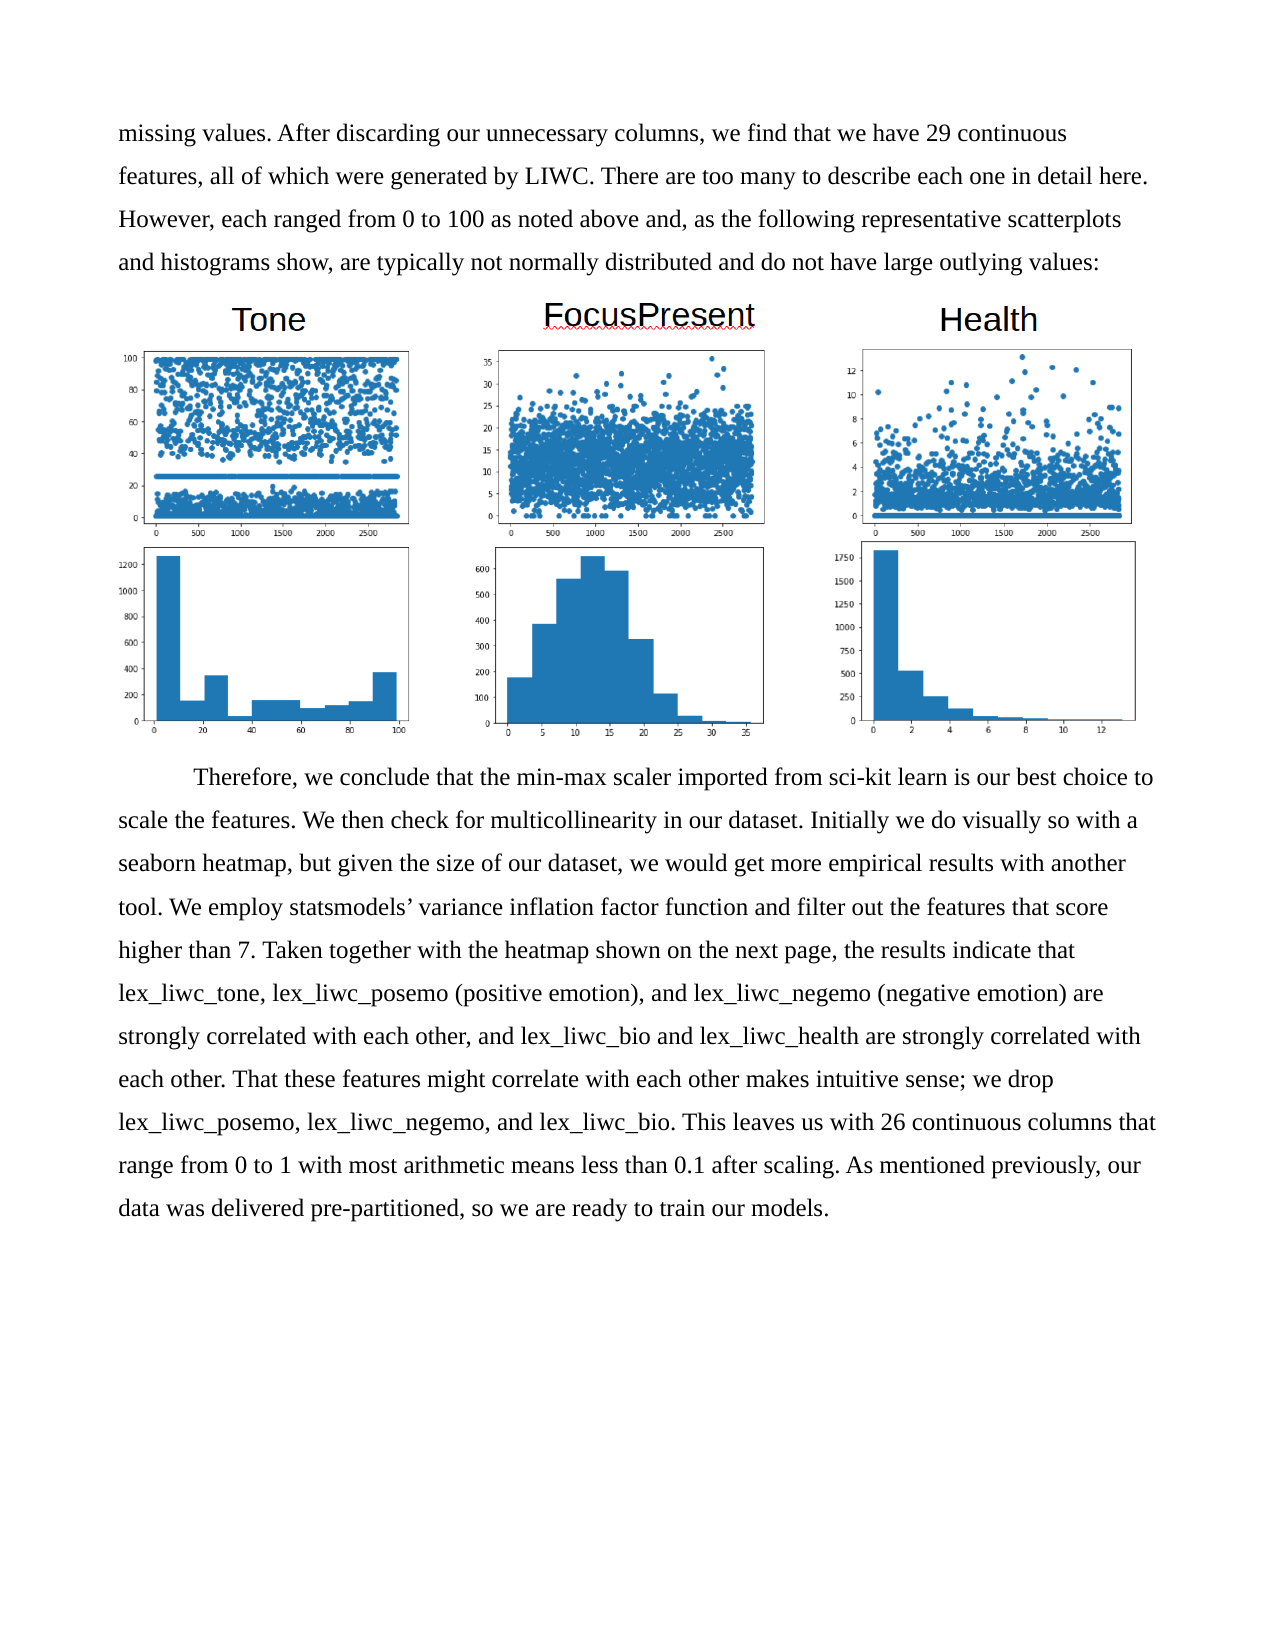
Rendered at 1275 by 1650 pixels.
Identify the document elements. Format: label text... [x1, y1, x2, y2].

picture [118, 290, 1157, 748]
text missing values. After discarding our unnecessary columns, we find that we have 29 continuous features, all of which were generated by LIWC. There are too many to describe each one in detail here. However, each ranged from 0 to 100 as noted above and, as the following representative scatterplots and histograms show, are typically not normally distributed and do not have large outlying values: [118, 118, 1157, 276]
text Therefore, we conclude that the min-max scaler imported from sci-kit learn is our best choice to scale the features. We then check for multicollinearity in our dataset. Initially we do visually so with a seaborn heatmap, but given the size of our dataset, we would get more empirical results with another tool. We employ statsmodels’ variance inflation factor function and filter out the features that score higher than 7. Taken together with the heatmap shown on the next page, the results indicate that lex_liwc_tone, lex_liwc_posemo (positive emotion), and lex_liwc_negemo (negative emotion) are strongly correlated with each other, and lex_liwc_bio and lex_liwc_health are strongly correlated with each other. That these features might correlate with each other makes intuitive sense; we drop lex_liwc_posemo, lex_liwc_negemo, and lex_liwc_bio. This leaves us with 26 continuous columns that range from 0 to 1 with most arithmetic means less than 0.1 after scaling. As mentioned previously, our data was delivered pre-partitioned, so we are ready to train our models. [118, 748, 1157, 1222]
